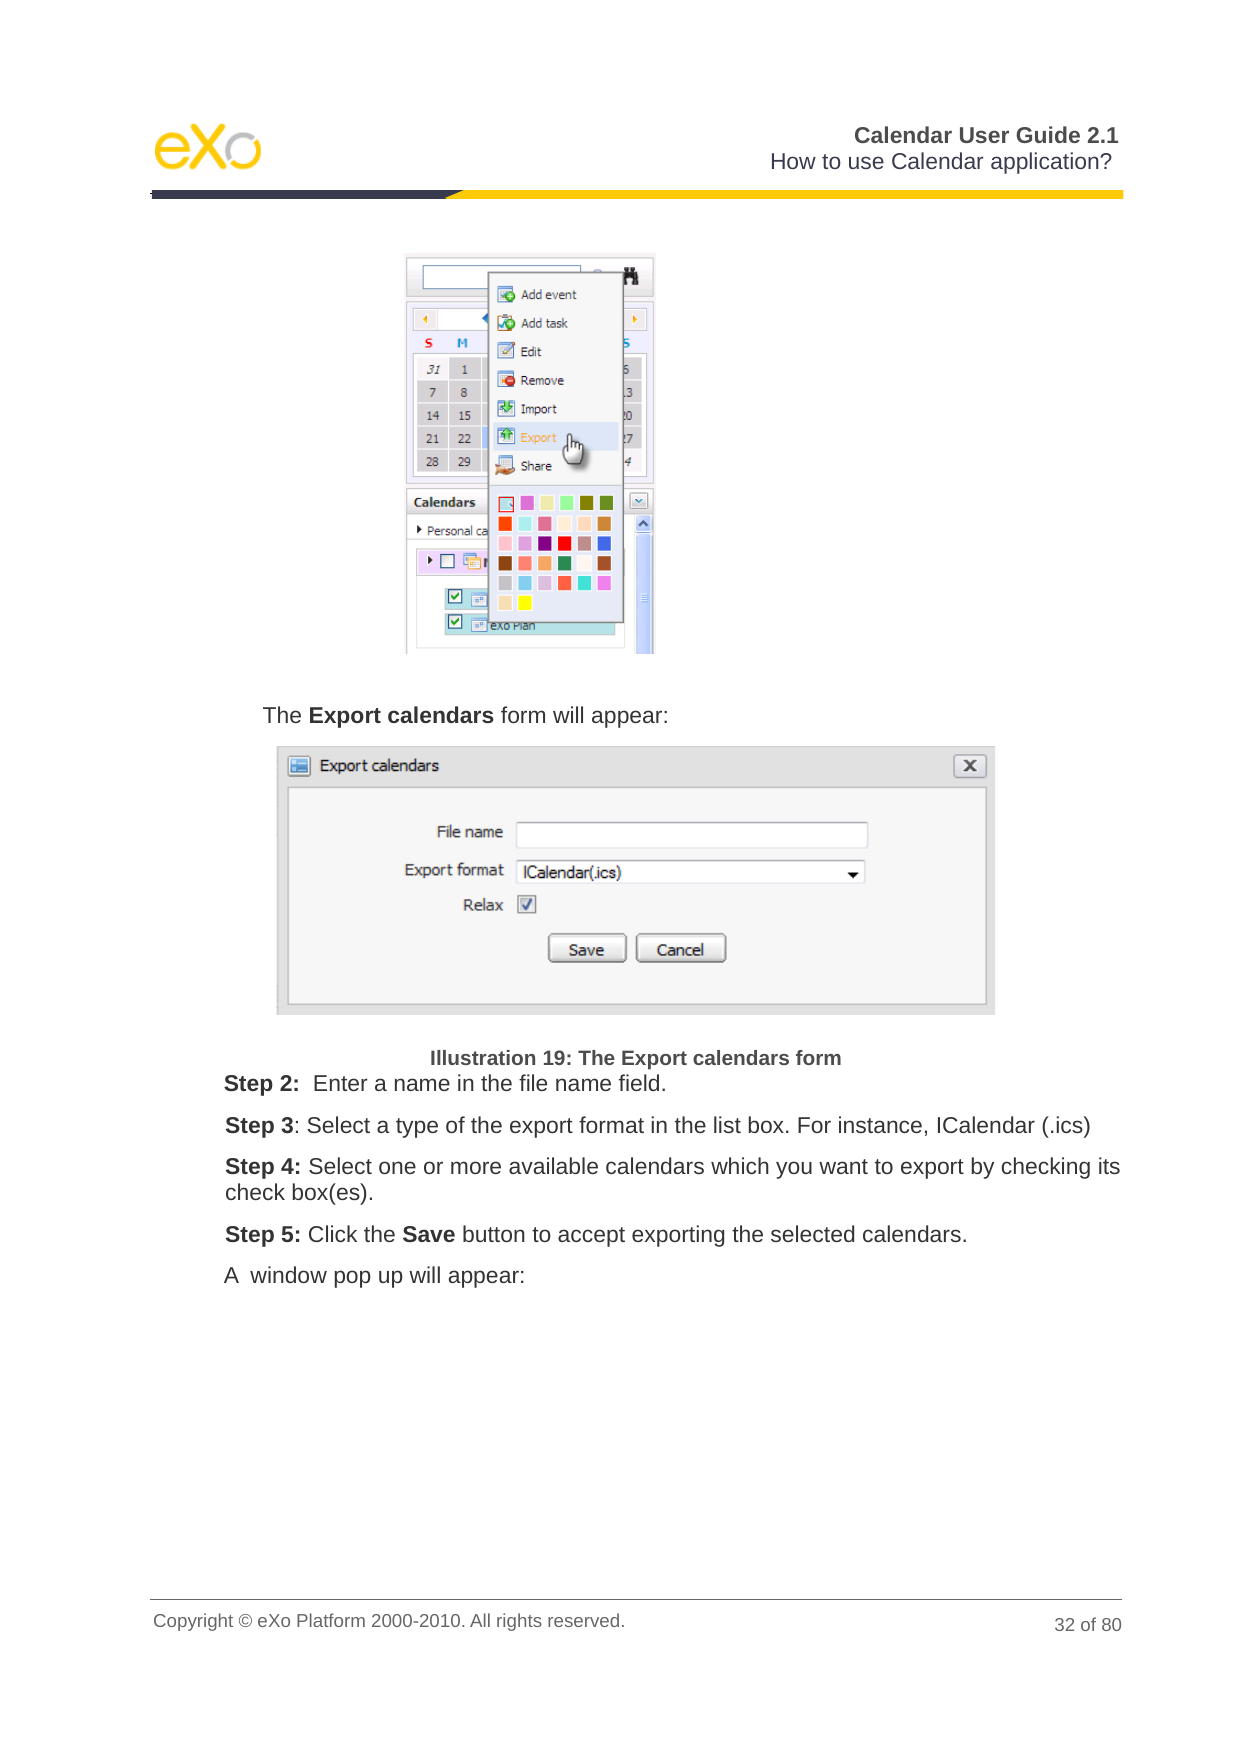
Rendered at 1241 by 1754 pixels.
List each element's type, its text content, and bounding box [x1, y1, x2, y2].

picture [404, 253, 656, 654]
list Step 3: Select a type of the export format in the list box. For instance, ICalendar (.ics) [187, 1112, 1122, 1138]
picture [151, 190, 1124, 199]
picture [155, 123, 262, 170]
list Step 5: Click the Save button to accept exporting the selected calendars. [187, 1221, 1122, 1247]
text A window pop up will appear: [150, 1262, 1122, 1288]
list Illustration 19: The Export calendars form [245, 821, 1026, 1070]
list Step 4: Select one or more available calendars which you want to export by checking its check box(es). [187, 1153, 1122, 1206]
list The Export calendars form will appear: [225, 702, 1122, 729]
list Step 2: Enter a name in the file name field. [186, 744, 1122, 1097]
picture [276, 746, 996, 1015]
